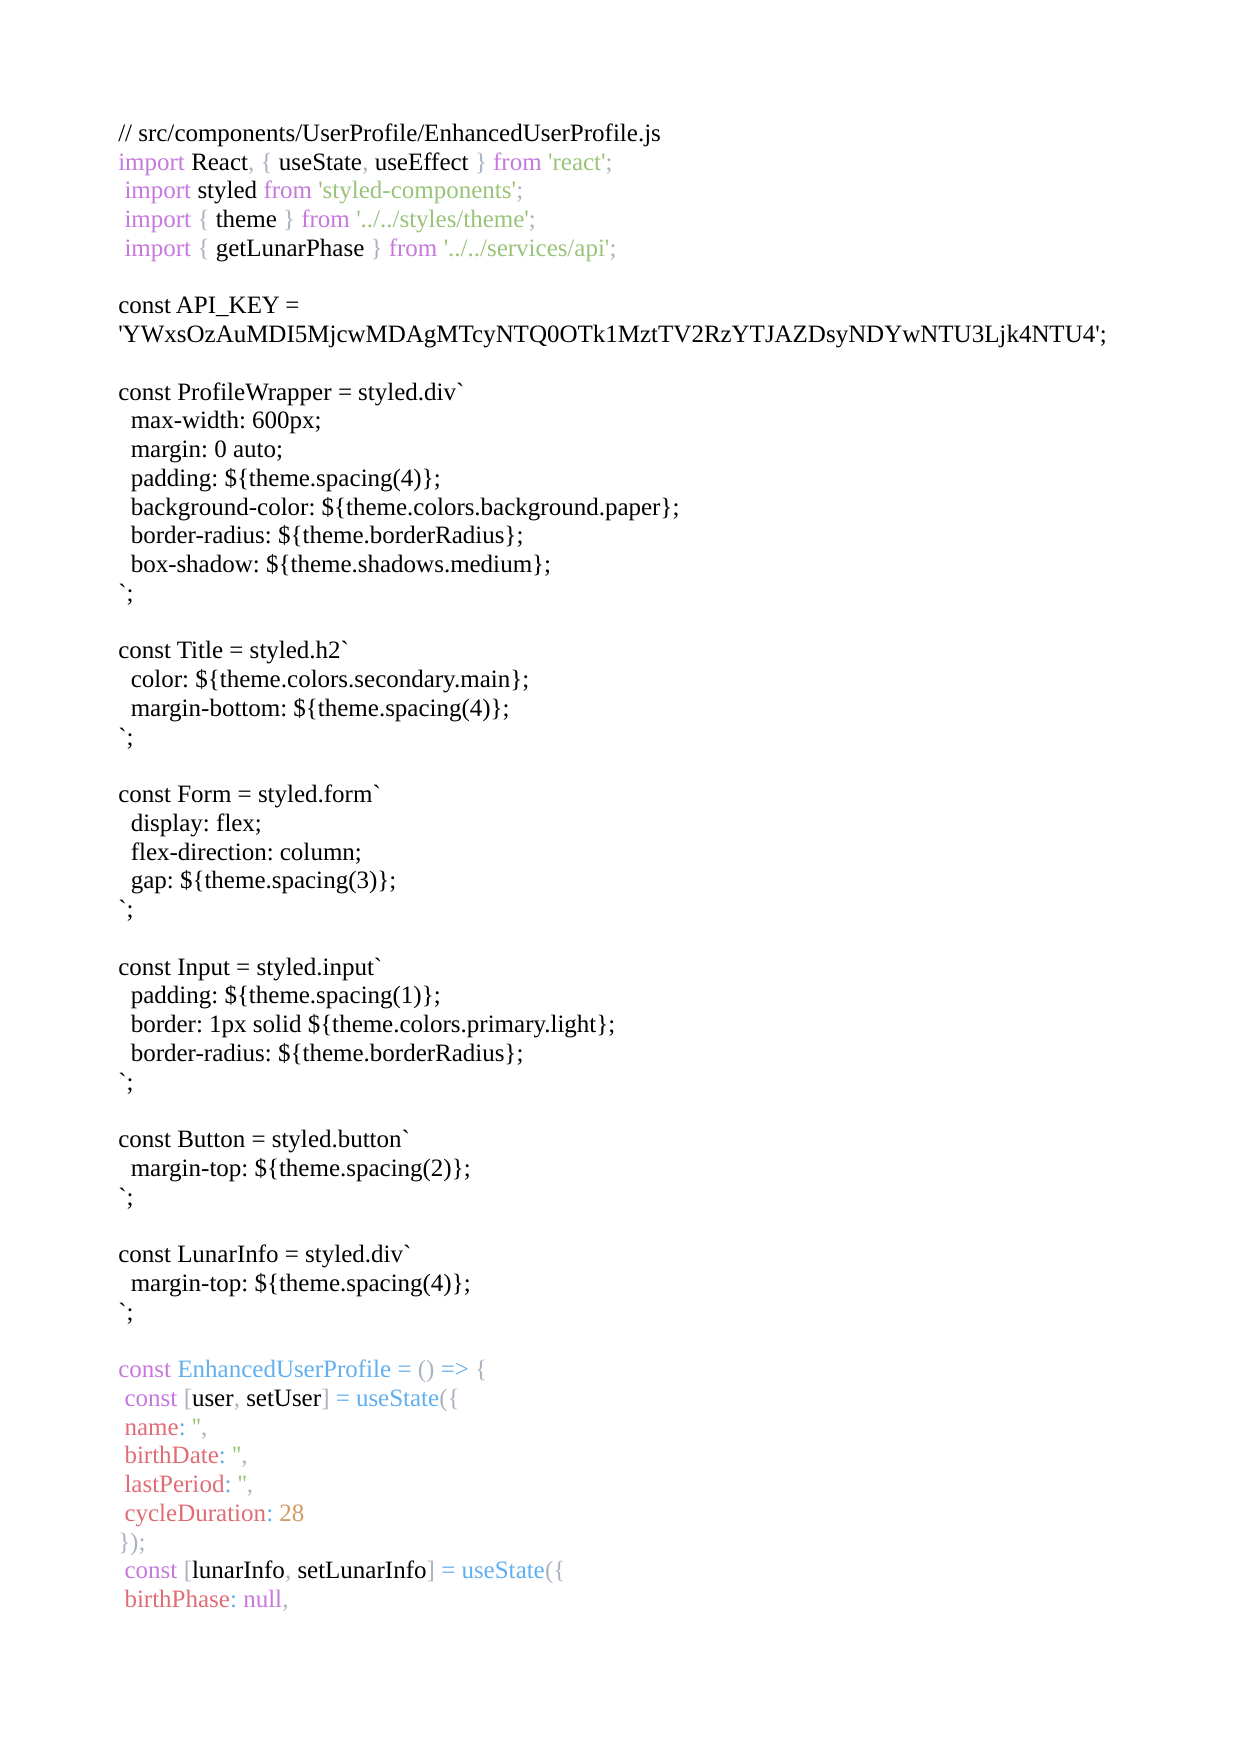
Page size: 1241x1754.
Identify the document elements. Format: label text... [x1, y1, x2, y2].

text `; [118, 1182, 1122, 1211]
text const API_KEY = 'YWxsOzAuMDI5MjcwMDAgMTcyNTQ0OTk1MztTV2RzYTJAZDsyNDYwNTU3Ljk4NTU4'; [118, 291, 1122, 348]
text const EnhancedUserProfile = () => { [118, 1354, 1122, 1383]
text birthPhase: null, [118, 1584, 1122, 1613]
text padding: ${theme.spacing(4)}; [118, 463, 1122, 492]
text max-width: 600px; [118, 406, 1122, 434]
text const Form = styled.form` [118, 779, 1122, 808]
text import { theme } from '../../styles/theme'; [118, 204, 1122, 233]
text const [lunarInfo, setLunarInfo] = useState({ [118, 1556, 1122, 1584]
text `; [118, 722, 1122, 751]
text `; [118, 894, 1122, 923]
text border-radius: ${theme.borderRadius}; [118, 1038, 1122, 1067]
text const [user, setUser] = useState({ [118, 1383, 1122, 1412]
text name: '', [118, 1412, 1122, 1441]
text import React, { useState, useEffect } from 'react'; [118, 147, 1122, 176]
text }); [118, 1527, 1122, 1556]
text const Button = styled.button` [118, 1124, 1122, 1153]
text padding: ${theme.spacing(1)}; [118, 981, 1122, 1009]
text box-shadow: ${theme.shadows.medium}; [118, 549, 1122, 578]
text const Title = styled.h2` [118, 636, 1122, 664]
text gap: ${theme.spacing(3)}; [118, 866, 1122, 894]
text import styled from 'styled-components'; [118, 176, 1122, 204]
text display: flex; [118, 808, 1122, 837]
text `; [118, 1297, 1122, 1326]
text birthDate: '', [118, 1441, 1122, 1469]
text margin-bottom: ${theme.spacing(4)}; [118, 693, 1122, 722]
text border: 1px solid ${theme.colors.primary.light}; [118, 1009, 1122, 1038]
text cycleDuration: 28 [118, 1498, 1122, 1527]
text margin: 0 auto; [118, 434, 1122, 463]
text flex-direction: column; [118, 837, 1122, 866]
text color: ${theme.colors.secondary.main}; [118, 664, 1122, 693]
text const Input = styled.input` [118, 952, 1122, 981]
text // src/components/UserProfile/EnhancedUserProfile.js [118, 118, 1122, 147]
text border-radius: ${theme.borderRadius}; [118, 521, 1122, 549]
text background-color: ${theme.colors.background.paper}; [118, 492, 1122, 521]
text lastPeriod: '', [118, 1469, 1122, 1498]
text const LunarInfo = styled.div` [118, 1239, 1122, 1268]
text `; [118, 1067, 1122, 1096]
text margin-top: ${theme.spacing(2)}; [118, 1153, 1122, 1182]
text margin-top: ${theme.spacing(4)}; [118, 1268, 1122, 1297]
text const ProfileWrapper = styled.div` [118, 377, 1122, 406]
text `; [118, 578, 1122, 607]
text import { getLunarPhase } from '../../services/api'; [118, 233, 1122, 262]
